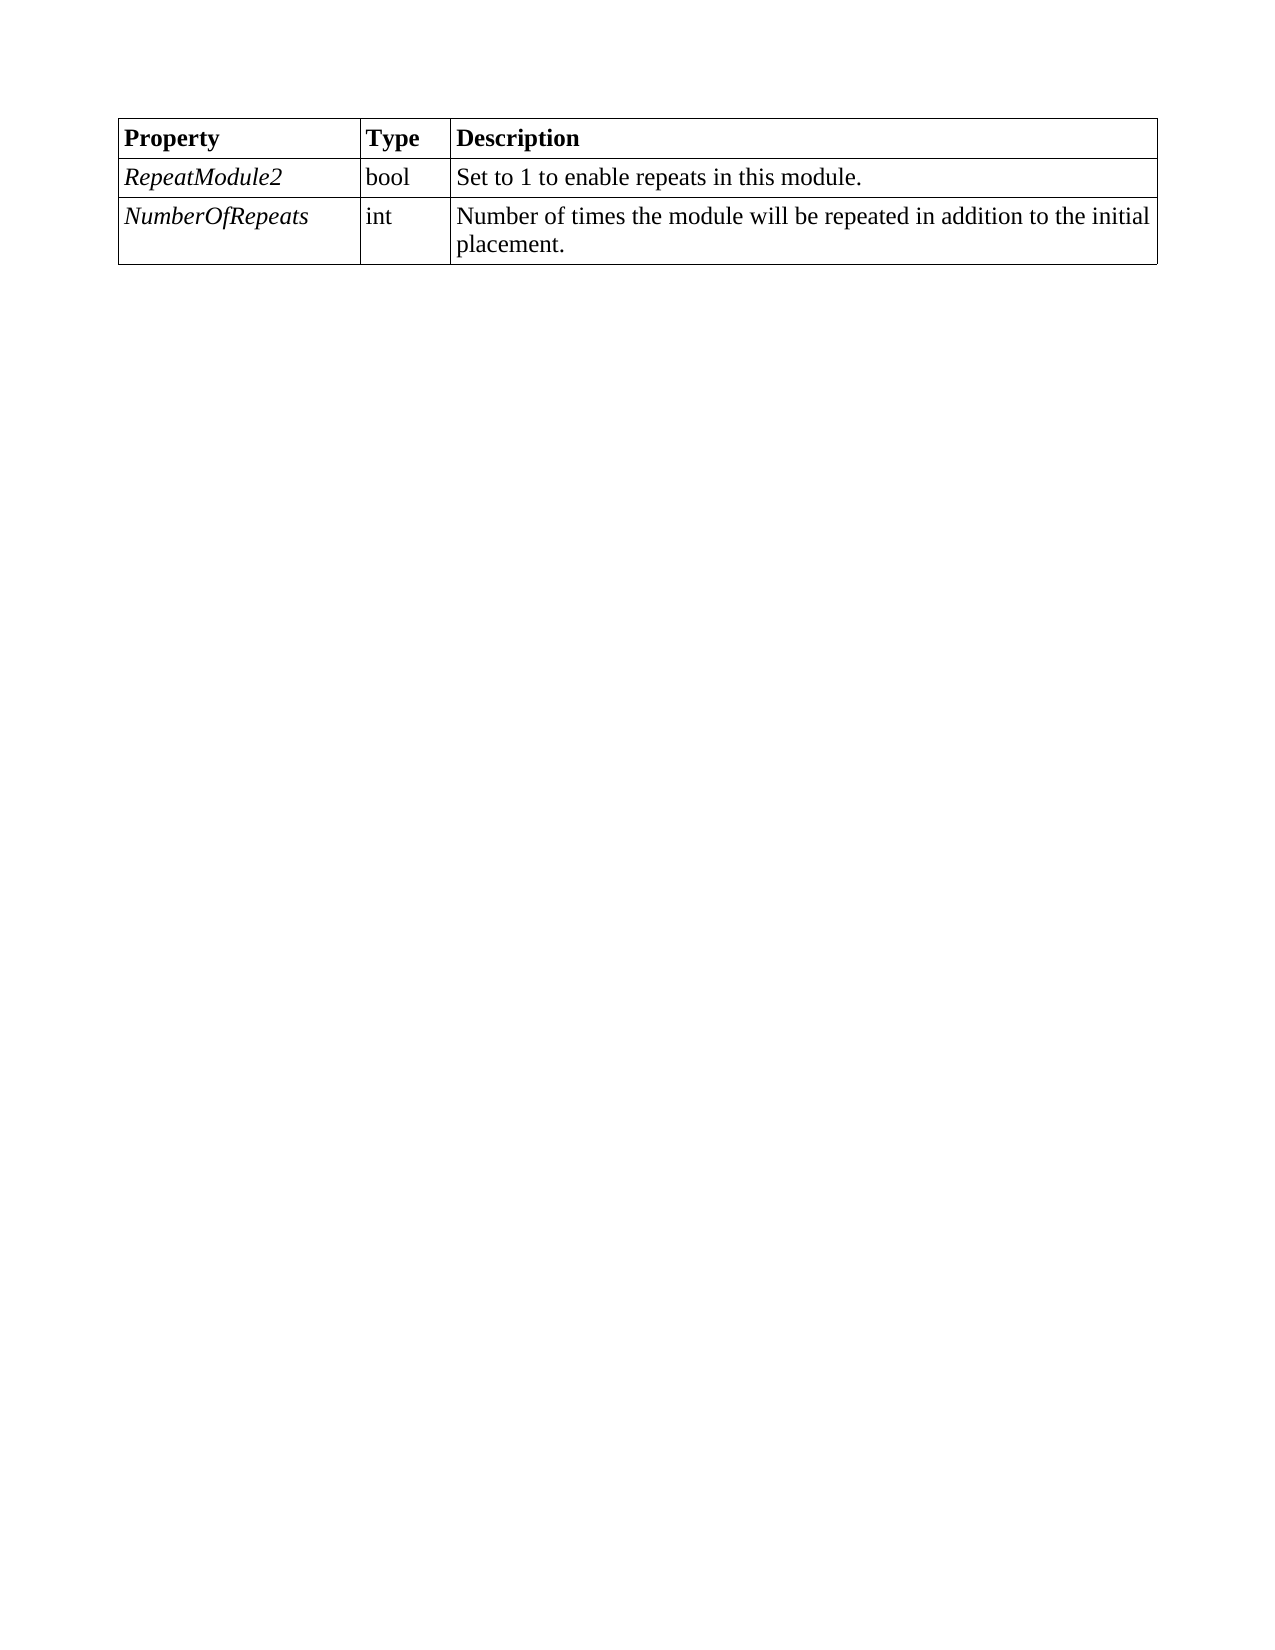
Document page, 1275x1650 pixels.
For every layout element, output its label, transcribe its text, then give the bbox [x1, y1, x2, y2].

table_cell RepeatModule2 [119, 159, 360, 197]
table_header Description [451, 119, 1157, 157]
table_cell Number of times the module will be repeated in addition to the initial placement. [451, 198, 1157, 264]
table_header Property [119, 119, 360, 157]
table_cell int [361, 198, 450, 264]
table_header Type [361, 119, 450, 157]
table_cell Set to 1 to enable repeats in this module. [451, 159, 1157, 197]
table_cell NumberOfRepeats [119, 198, 360, 264]
table_cell bool [361, 159, 450, 197]
